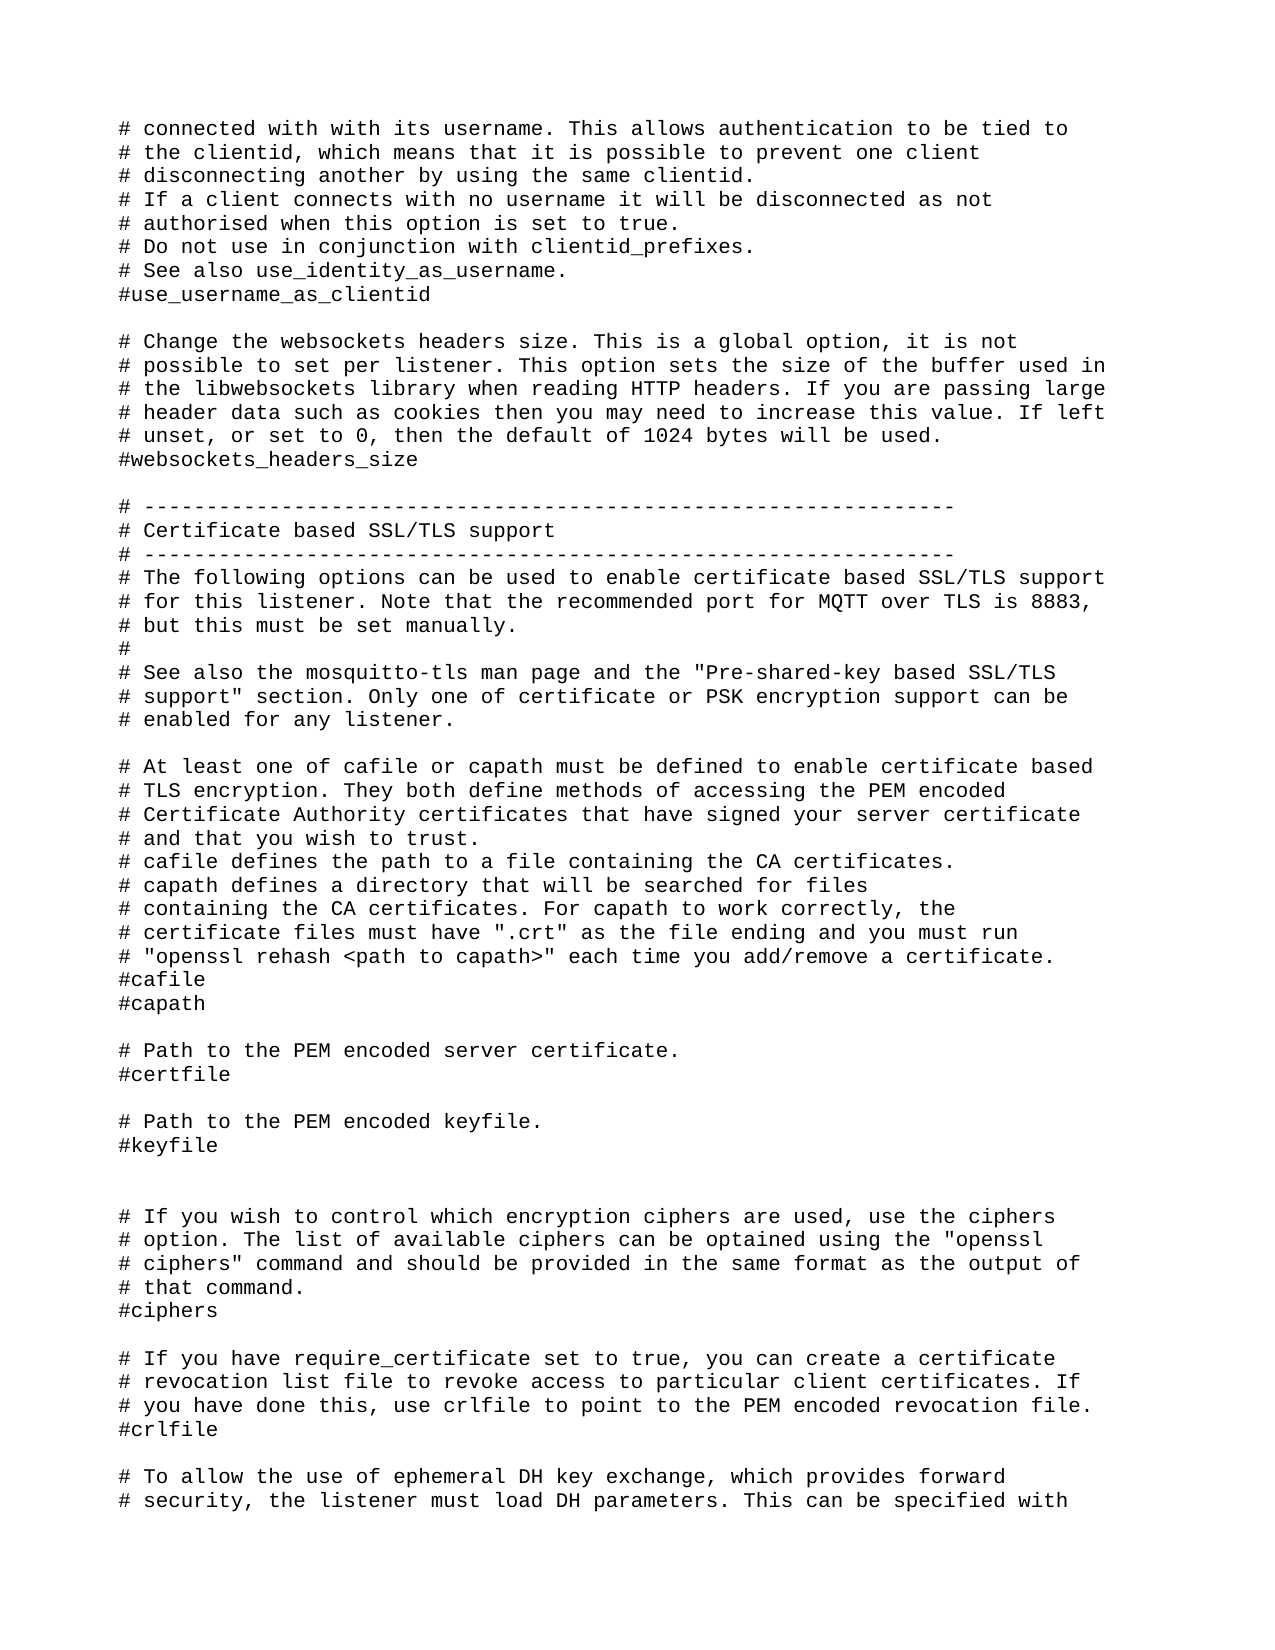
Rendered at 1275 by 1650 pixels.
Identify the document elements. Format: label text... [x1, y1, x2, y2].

text # ----------------------------------------------------------------- [118, 544, 1157, 567]
text # Change the websockets headers size. This is a global option, it is not [118, 331, 1157, 354]
text # unset, or set to 0, then the default of 1024 bytes will be used. [118, 426, 1157, 449]
text #cafile [118, 969, 1157, 993]
text # header data such as cookies then you may need to increase this value. If left [118, 402, 1157, 426]
text # enabled for any listener. [118, 709, 1157, 733]
text # and that you wish to trust. [118, 827, 1157, 851]
text # Do not use in conjunction with clientid_prefixes. [118, 236, 1157, 260]
text # certificate files must have ".crt" as the file ending and you must run [118, 922, 1157, 946]
text # revocation list file to revoke access to particular client certificates. If [118, 1371, 1157, 1395]
text # The following options can be used to enable certificate based SSL/TLS support [118, 567, 1157, 591]
text # connected with with its username. This allows authentication to be tied to [118, 118, 1157, 142]
text # the libwebsockets library when reading HTTP headers. If you are passing large [118, 378, 1157, 402]
text #websockets_headers_size [118, 449, 1157, 473]
text # If a client connects with no username it will be disconnected as not [118, 189, 1157, 213]
text #keyfile [118, 1135, 1157, 1158]
text #use_username_as_clientid [118, 284, 1157, 307]
text # support" section. Only one of certificate or PSK encryption support can be [118, 686, 1157, 709]
text # authorised when this option is set to true. [118, 213, 1157, 236]
text # the clientid, which means that it is possible to prevent one client [118, 142, 1157, 165]
text # ----------------------------------------------------------------- [118, 496, 1157, 520]
text # but this must be set manually. [118, 615, 1157, 638]
text # To allow the use of ephemeral DH key exchange, which provides forward [118, 1466, 1157, 1489]
text # At least one of cafile or capath must be defined to enable certificate based [118, 757, 1157, 780]
text # Path to the PEM encoded server certificate. [118, 1040, 1157, 1064]
text # you have done this, use crlfile to point to the PEM encoded revocation file. [118, 1395, 1157, 1419]
text # option. The list of available ciphers can be optained using the "openssl [118, 1229, 1157, 1253]
text # Path to the PEM encoded keyfile. [118, 1111, 1157, 1135]
text # that command. [118, 1277, 1157, 1300]
text # security, the listener must load DH parameters. This can be specified with [118, 1489, 1157, 1513]
text # cafile defines the path to a file containing the CA certificates. [118, 851, 1157, 875]
text # for this listener. Note that the recommended port for MQTT over TLS is 8883, [118, 591, 1157, 615]
text # If you wish to control which encryption ciphers are used, use the ciphers [118, 1206, 1157, 1229]
text #certfile [118, 1064, 1157, 1088]
text # TLS encryption. They both define methods of accessing the PEM encoded [118, 780, 1157, 804]
text # Certificate based SSL/TLS support [118, 520, 1157, 544]
text #ciphers [118, 1300, 1157, 1324]
text #crlfile [118, 1419, 1157, 1442]
text # See also the mosquitto-tls man page and the "Pre-shared-key based SSL/TLS [118, 662, 1157, 686]
text # "openssl rehash <path to capath>" each time you add/remove a certificate. [118, 946, 1157, 969]
text # If you have require_certificate set to true, you can create a certificate [118, 1348, 1157, 1371]
text # disconnecting another by using the same clientid. [118, 165, 1157, 189]
text # ciphers" command and should be provided in the same format as the output of [118, 1253, 1157, 1277]
text # containing the CA certificates. For capath to work correctly, the [118, 898, 1157, 922]
text # [118, 638, 1157, 662]
text #capath [118, 993, 1157, 1017]
text # See also use_identity_as_username. [118, 260, 1157, 284]
text # Certificate Authority certificates that have signed your server certificate [118, 804, 1157, 827]
text # possible to set per listener. This option sets the size of the buffer used in [118, 354, 1157, 378]
text # capath defines a directory that will be searched for files [118, 875, 1157, 898]
